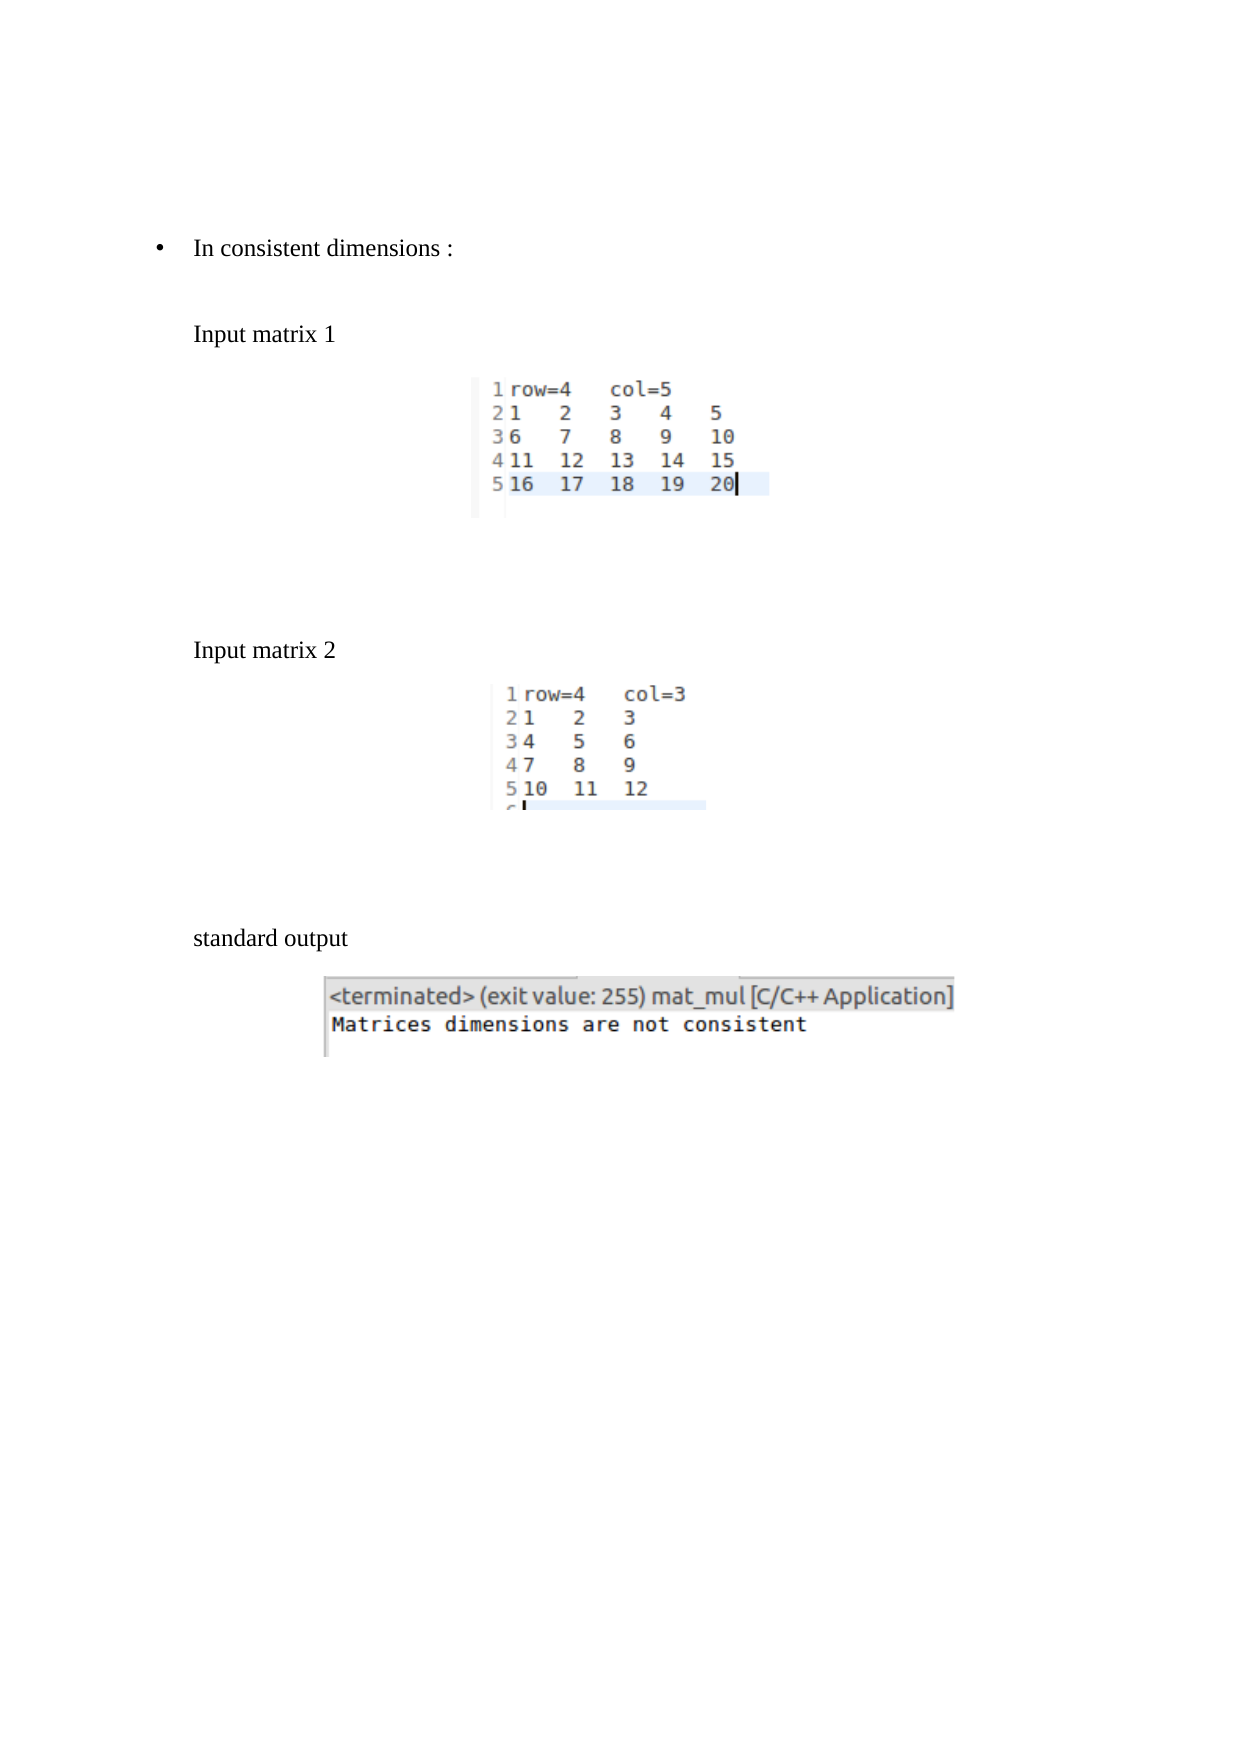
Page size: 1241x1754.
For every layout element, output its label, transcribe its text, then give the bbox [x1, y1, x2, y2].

picture [490, 684, 707, 810]
picture [471, 376, 770, 518]
text standard output [118, 923, 1122, 952]
picture [323, 976, 955, 1057]
text Input matrix 1 [118, 319, 1122, 348]
list In consistent dimensions : [156, 233, 1122, 262]
text Input matrix 2 [118, 636, 1122, 664]
